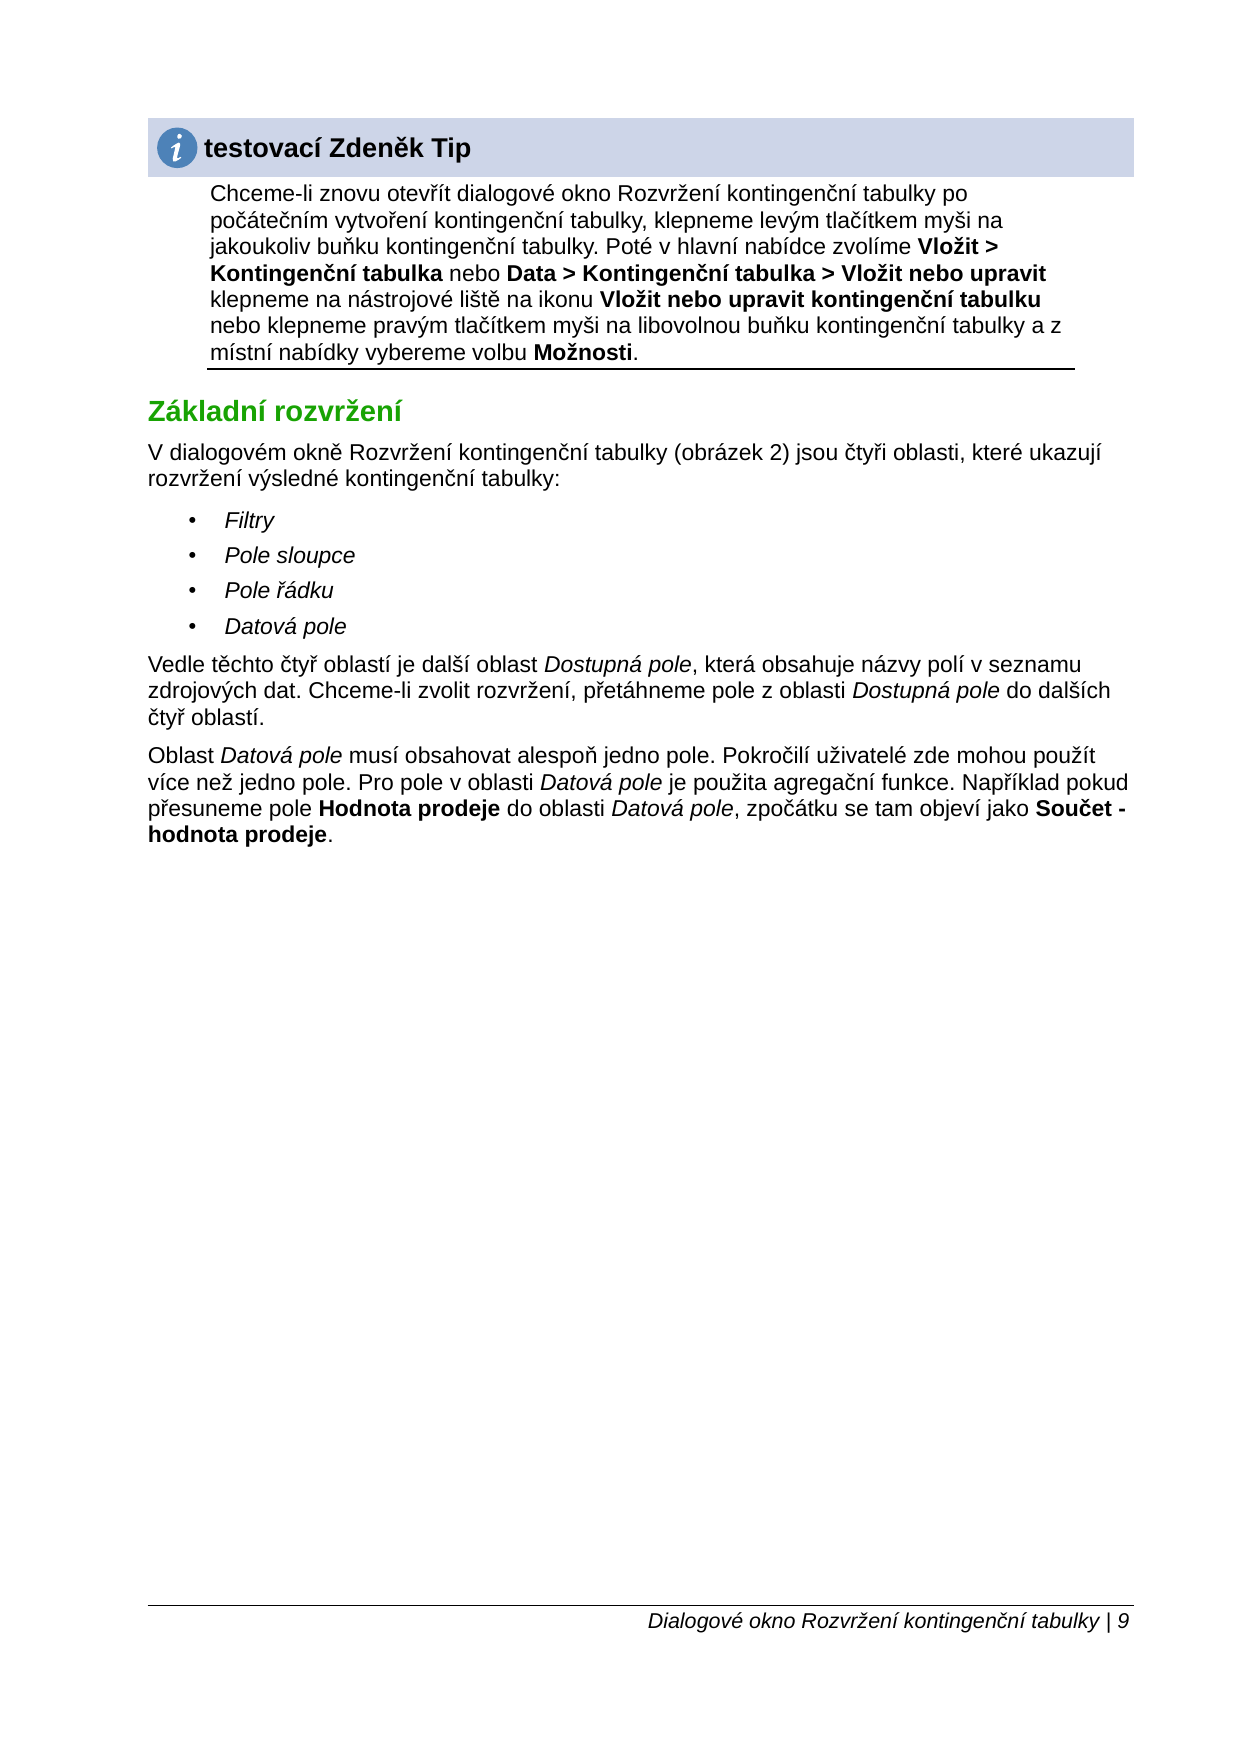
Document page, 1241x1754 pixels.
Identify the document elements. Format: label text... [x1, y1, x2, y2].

list Pole sloupce [185, 539, 1134, 569]
text Chceme-li znovu otevřít dialogové okno Rozvržení kontingenční tabulky po počátečním vytvoření kontingenční tabulky, klepneme levým tlačítkem myši na jakoukoliv buňku kontingenční tabulky. Poté v hlavní nabídce zvolíme Vložit > Kontingenční tabulka nebo Data > Kontingenční tabulka > Vložit nebo upravit klepneme na nástrojové liště na ikonu Vložit nebo upravit kontingenční tabulku nebo klepneme pravým tlačítkem myši na libovolnou buňku kontingenční tabulky a z místní nabídky vybereme volbu Možnosti. [207, 177, 1075, 368]
subtitle Základní rozvržení [148, 394, 1134, 427]
list V dialogovém okně Rozvržení kontingenční tabulky (obrázek 2) jsou čtyři oblasti, které ukazují rozvržení výsledné kontingenční tabulky: [148, 439, 1134, 492]
list Pole řádku [185, 574, 1134, 604]
text Vedle těchto čtyř oblastí je další oblast Dostupná pole, která obsahuje názvy polí v seznamu zdrojových dat. Chceme-li zvolit rozvržení, přetáhneme pole z oblasti Dostupná pole do dalších čtyř oblastí. [148, 651, 1134, 730]
list Datová pole [185, 610, 1134, 642]
list Filtry [185, 504, 1134, 533]
text Oblast Datová pole musí obsahovat alespoň jedno pole. Pokročilí uživatelé zde mohou použít více než jedno pole. Pro pole v oblasti Datová pole je použita agregační funkce. Například pokud přesuneme pole Hodnota prodeje do oblasti Datová pole, zpočátku se tam objeví jako Součet - hodnota prodeje. [148, 742, 1134, 848]
subtitle testovací Zdeněk Tip [148, 118, 1134, 177]
